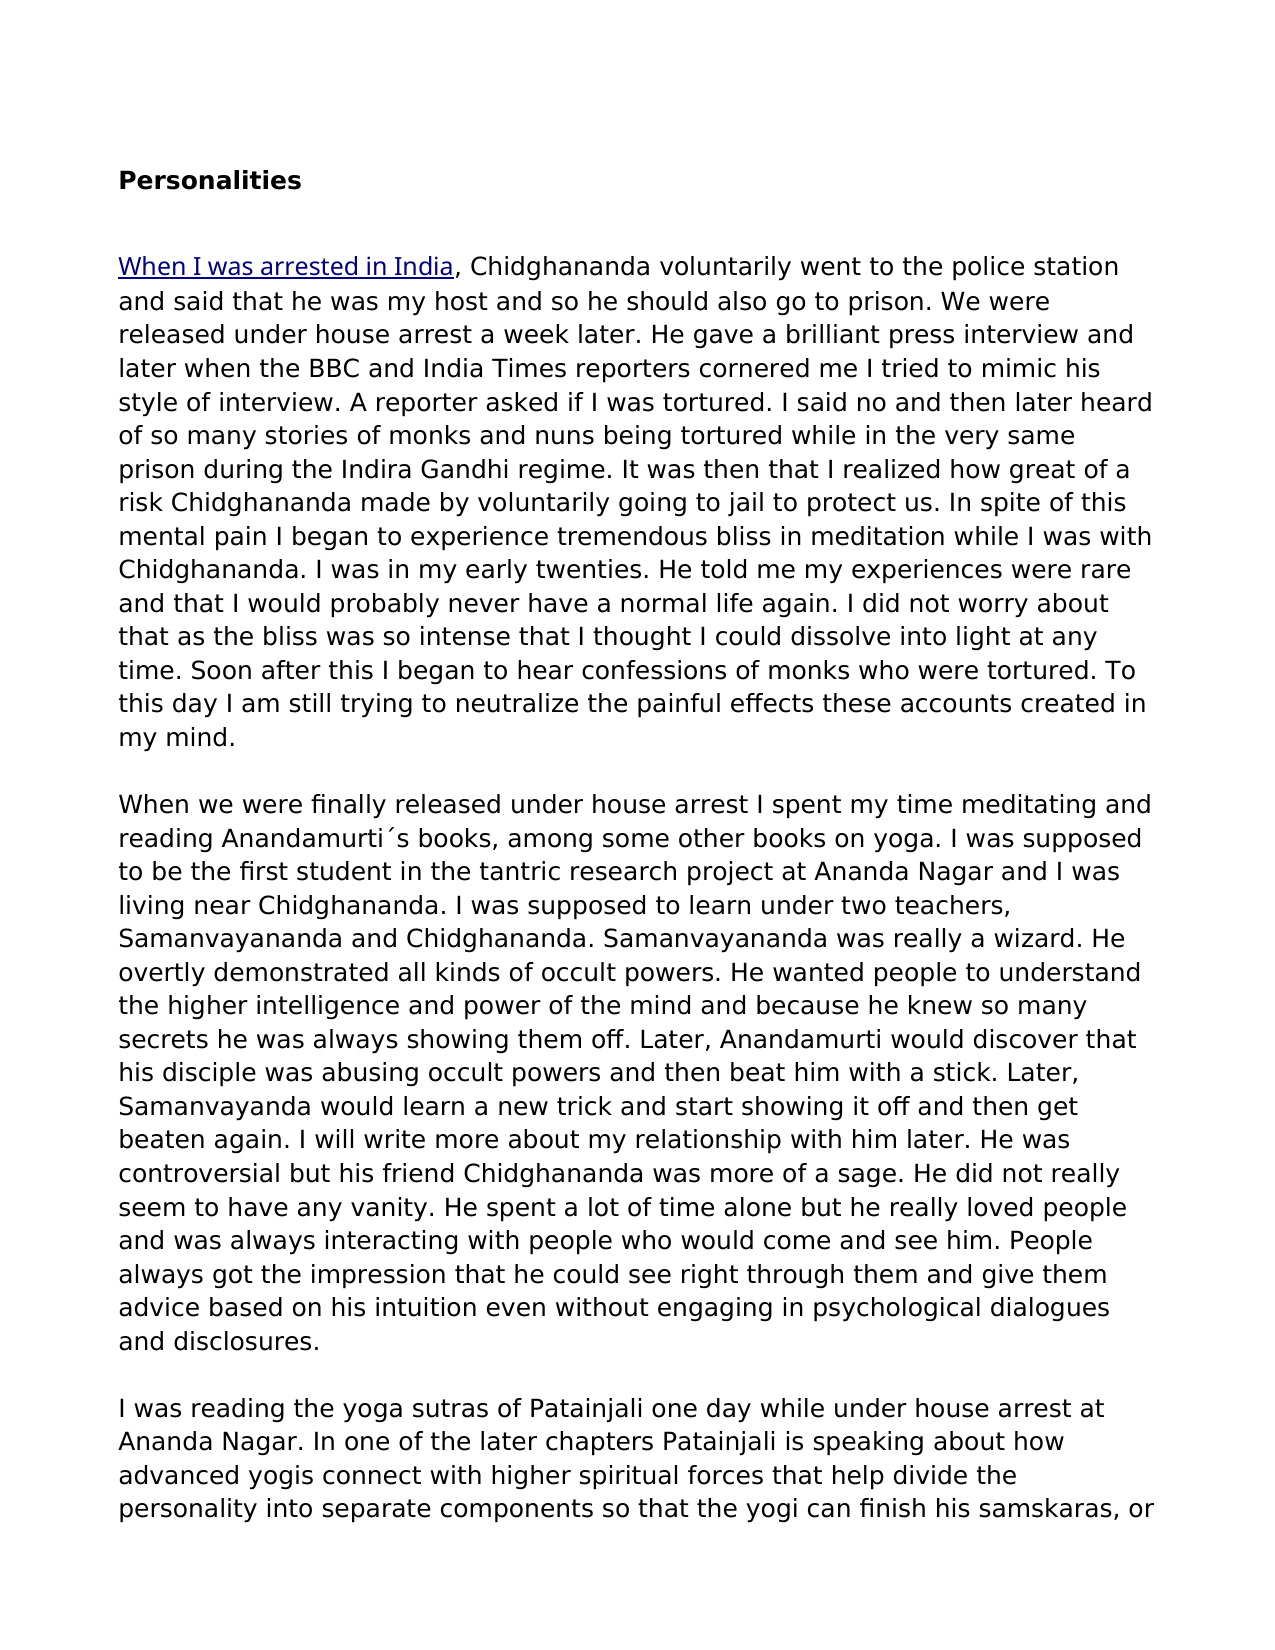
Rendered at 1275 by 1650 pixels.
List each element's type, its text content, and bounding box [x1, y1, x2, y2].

text When I was arrested in India, Chidghananda voluntarily went to the police station and said that he was my host and so he should also go to prison. We were released under house arrest a week later. He gave a brilliant press interview and later when the BBC and India Times reporters cornered me I tried to mimic his style of interview. A reporter asked if I was tortured. I said no and then later heard of so many stories of monks and nuns being tortured while in the very same prison during the Indira Gandhi regime. It was then that I realized how great of a risk Chidghananda made by voluntarily going to jail to protect us. In spite of this mental pain I began to experience tremendous bliss in meditation while I was with Chidghananda. I was in my early twenties. He told me my experiences were rare and that I would probably never have a normal life again. I did not worry about that as the bliss was so intense that I thought I could dissolve into light at any time. Soon after this I began to hear confessions of monks who were tortured. To this day I am still trying to neutralize the painful effects these accounts created in my mind. When we were finally released under house arrest I spent my time meditating and reading Anandamurti´s books, among some other books on yoga. I was supposed to be the first student in the tantric research project at Ananda Nagar and I was living near Chidghananda. I was supposed to learn under two teachers, Samanvayananda and Chidghananda. Samanvayananda was really a wizard. He overtly demonstrated all kinds of occult powers. He wanted people to understand the higher intelligence and power of the mind and because he knew so many secrets he was always showing them off. Later, Anandamurti would discover that his disciple was abusing occult powers and then beat him with a stick. Later, Samanvayanda would learn a new trick and start showing it off and then get beaten again. I will write more about my relationship with him later. He was controversial but his friend Chidghananda was more of a sage. He did not really seem to have any vanity. He spent a lot of time alone but he really loved people and was always interacting with people who would come and see him. People always got the impression that he could see right through them and give them advice based on his intuition even without engaging in psychological dialogues and disclosures. I was reading the yoga sutras of Patainjali one day while under house arrest at Ananda Nagar. In one of the later chapters Patainjali is speaking about how advanced yogis connect with higher spiritual forces that help divide the personality into separate components so that the yogi can finish his samskaras, or [118, 214, 1157, 1524]
text Personalities [118, 166, 1157, 195]
